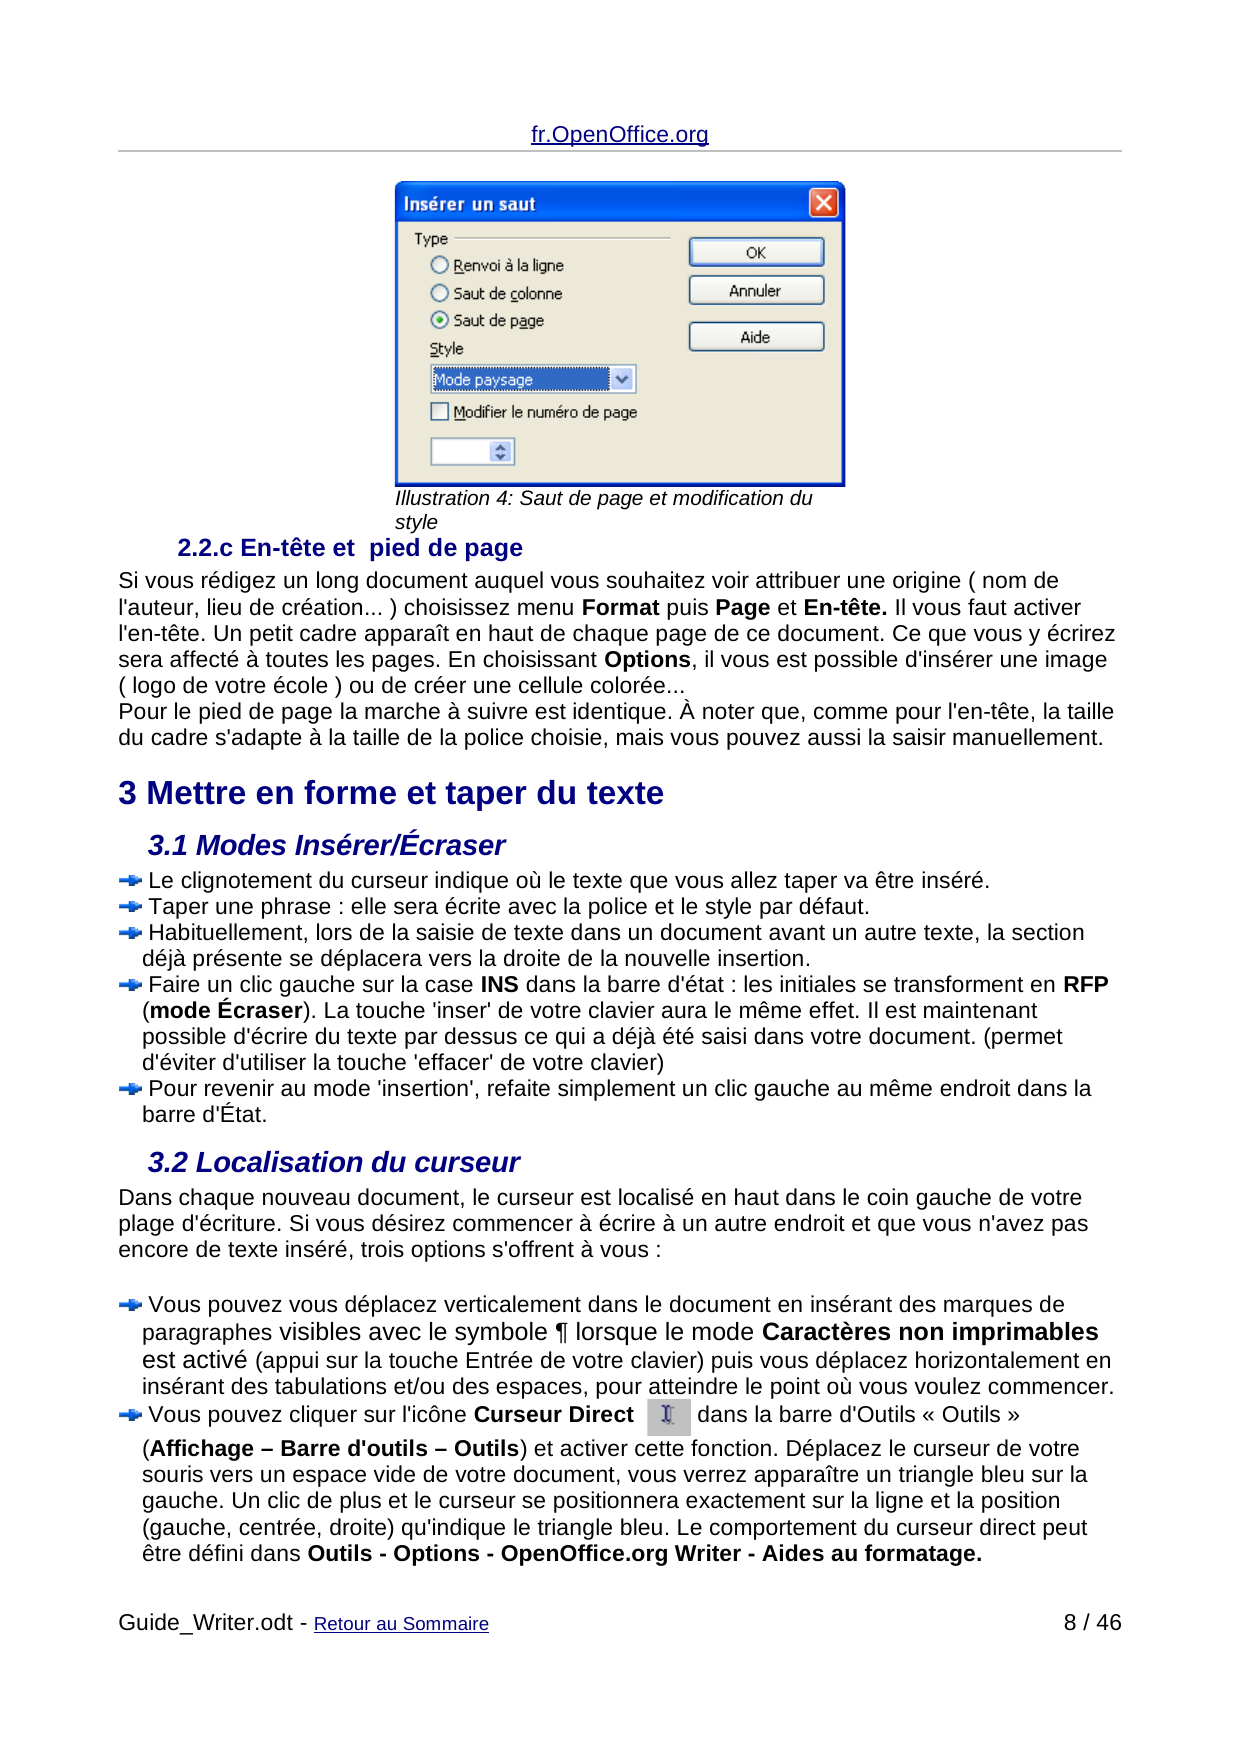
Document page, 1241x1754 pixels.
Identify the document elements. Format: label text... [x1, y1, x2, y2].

list Le clignotement du curseur indique où le texte que vous allez taper va être inséré. [118, 867, 1122, 893]
list Taper une phrase : elle sera écrite avec la police et le style par défaut. [118, 893, 1122, 919]
picture [119, 1409, 142, 1421]
picture [119, 875, 142, 886]
list Vous pouvez cliquer sur l'icône Curseur Direct dans la barre d'Outils « Outils » (Affichage – Barre d'outils – Outils) et activer cette fonction. Déplacez le curseur de votre souris vers un espace vide de votre document, vous verrez apparaître un triangle bleu sur la gauche. Un clic de plus et le curseur se positionnera exactement sur la ligne et la position (gauche, centrée, droite) qu'indique le triangle bleu. Le comportement du curseur direct peut être défini dans Outils - Options - OpenOffice.org Writer - Aides au formatage. [118, 1400, 1122, 1566]
subtitle Localisation du curseur [148, 1146, 1122, 1178]
picture [647, 1399, 691, 1436]
list Illustration 4: Saut de page et modification du style [395, 487, 845, 534]
text Pour le pied de page la marche à suivre est identique. À noter que, comme pour l'en-tête, la taille du cadre s'adapte à la taille de la police choisie, mais vous pouvez aussi la saisir manuellement. [118, 698, 1122, 750]
picture [119, 1083, 142, 1095]
list Vous pouvez vous déplacez verticalement dans le document en insérant des marques de paragraphes visibles avec le symbole ¶ lorsque le mode Caractères non imprimables est activé (appui sur la touche Entrée de votre clavier) puis vous déplacez horizontalement en insérant des tabulations et/ou des espaces, pour atteindre le point où vous voulez commencer. [118, 1292, 1122, 1400]
list Pour revenir au mode 'insertion', refaite simplement un clic gauche au même endroit dans la barre d'État. [118, 1076, 1122, 1128]
text Dans chaque nouveau document, le curseur est localisé en haut dans le coin gauche de votre plage d'écriture. Si vous désirez commencer à écrire à un autre endroit et que vous n'avez pas encore de texte inséré, trois options s'offrent à vous : [118, 1184, 1122, 1262]
picture [394, 181, 846, 487]
list Faire un clic gauche sur la case INS dans la barre d'état : les initiales se transforment en RFP (mode Écraser). La touche 'inser' de votre clavier aura le même effet. Il est maintenant possible d'écrire du texte par dessus ce qui a déjà été saisi dans votre document. (permet d'éviter d'utiliser la touche 'effacer' de votre clavier) [118, 972, 1122, 1076]
subtitle En-tête et pied de page [177, 182, 1122, 562]
text Si vous rédigez un long document auquel vous souhaitez voir attribuer une origine ( nom de l'auteur, lieu de création... ) choisissez menu Format puis Page et En-tête. Il vous faut activer l'en-tête. Un petit cadre apparaît en haut de chaque page de ce document. Ce que vous y écrirez sera affecté à toutes les pages. En choisissant Options, il vous est possible d'insérer une image ( logo de votre école ) ou de créer une cellule colorée... [118, 568, 1122, 698]
subtitle Modes Insérer/Écraser [148, 829, 1122, 862]
picture [119, 927, 142, 939]
picture [119, 901, 142, 912]
list Habituellement, lors de la saisie de texte dans un document avant un autre texte, la section déjà présente se déplacera vers la droite de la nouvelle insertion. [118, 919, 1122, 972]
picture [119, 1299, 142, 1311]
picture [119, 979, 142, 991]
subtitle Mettre en forme et taper du texte [118, 774, 1122, 811]
